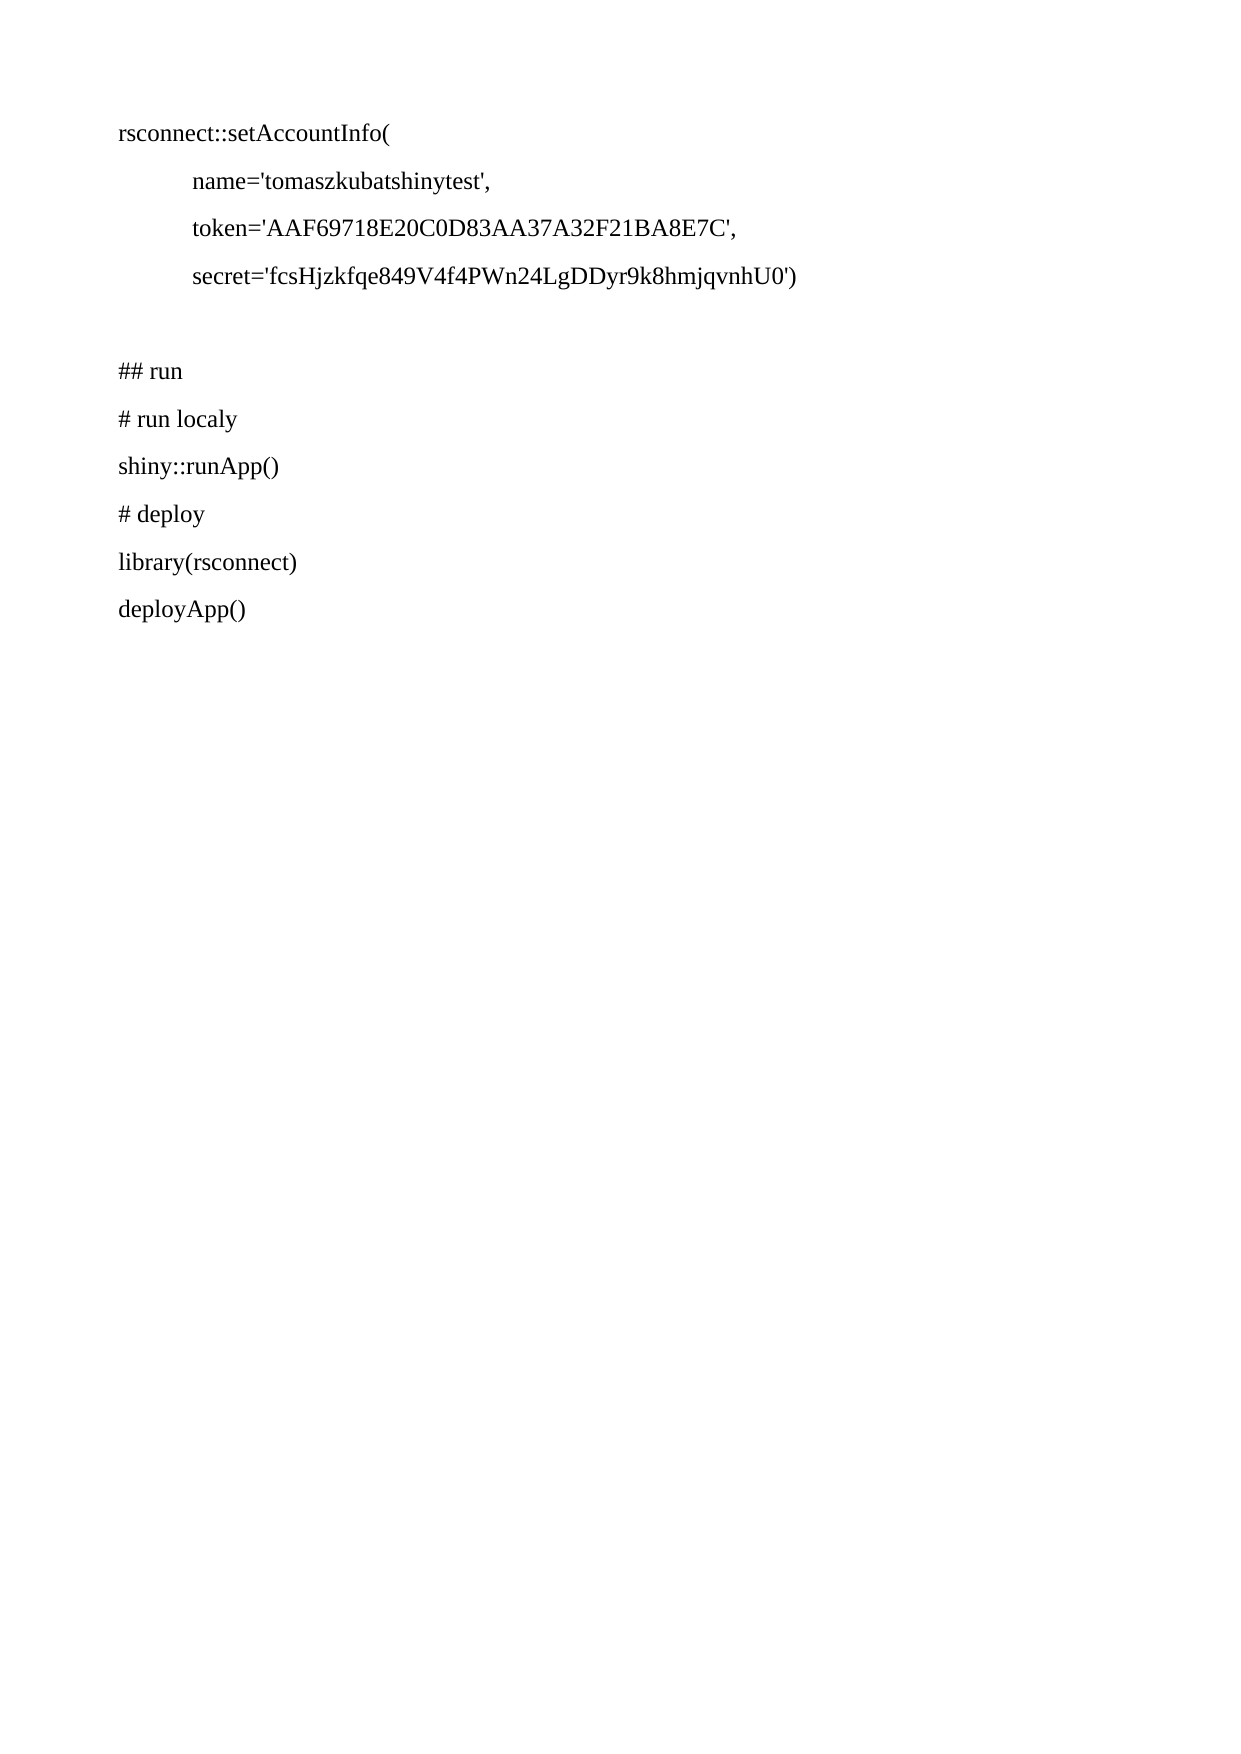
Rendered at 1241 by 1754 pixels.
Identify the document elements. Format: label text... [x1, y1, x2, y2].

text ## run [118, 356, 1122, 385]
text library(rsconnect) [118, 547, 1122, 575]
text # deploy [118, 499, 1122, 528]
text shiny::runApp() [118, 451, 1122, 480]
text rsconnect::setAccountInfo( [118, 118, 1122, 147]
text # run localy [118, 404, 1122, 432]
text deployApp() [118, 594, 1122, 623]
text name='tomaszkubatshinytest', [118, 166, 1122, 194]
text secret='fcsHjzkfqe849V4f4PWn24LgDDyr9k8hmjqvnhU0') [118, 261, 1122, 290]
text token='AAF69718E20C0D83AA37A32F21BA8E7C', [118, 213, 1122, 242]
